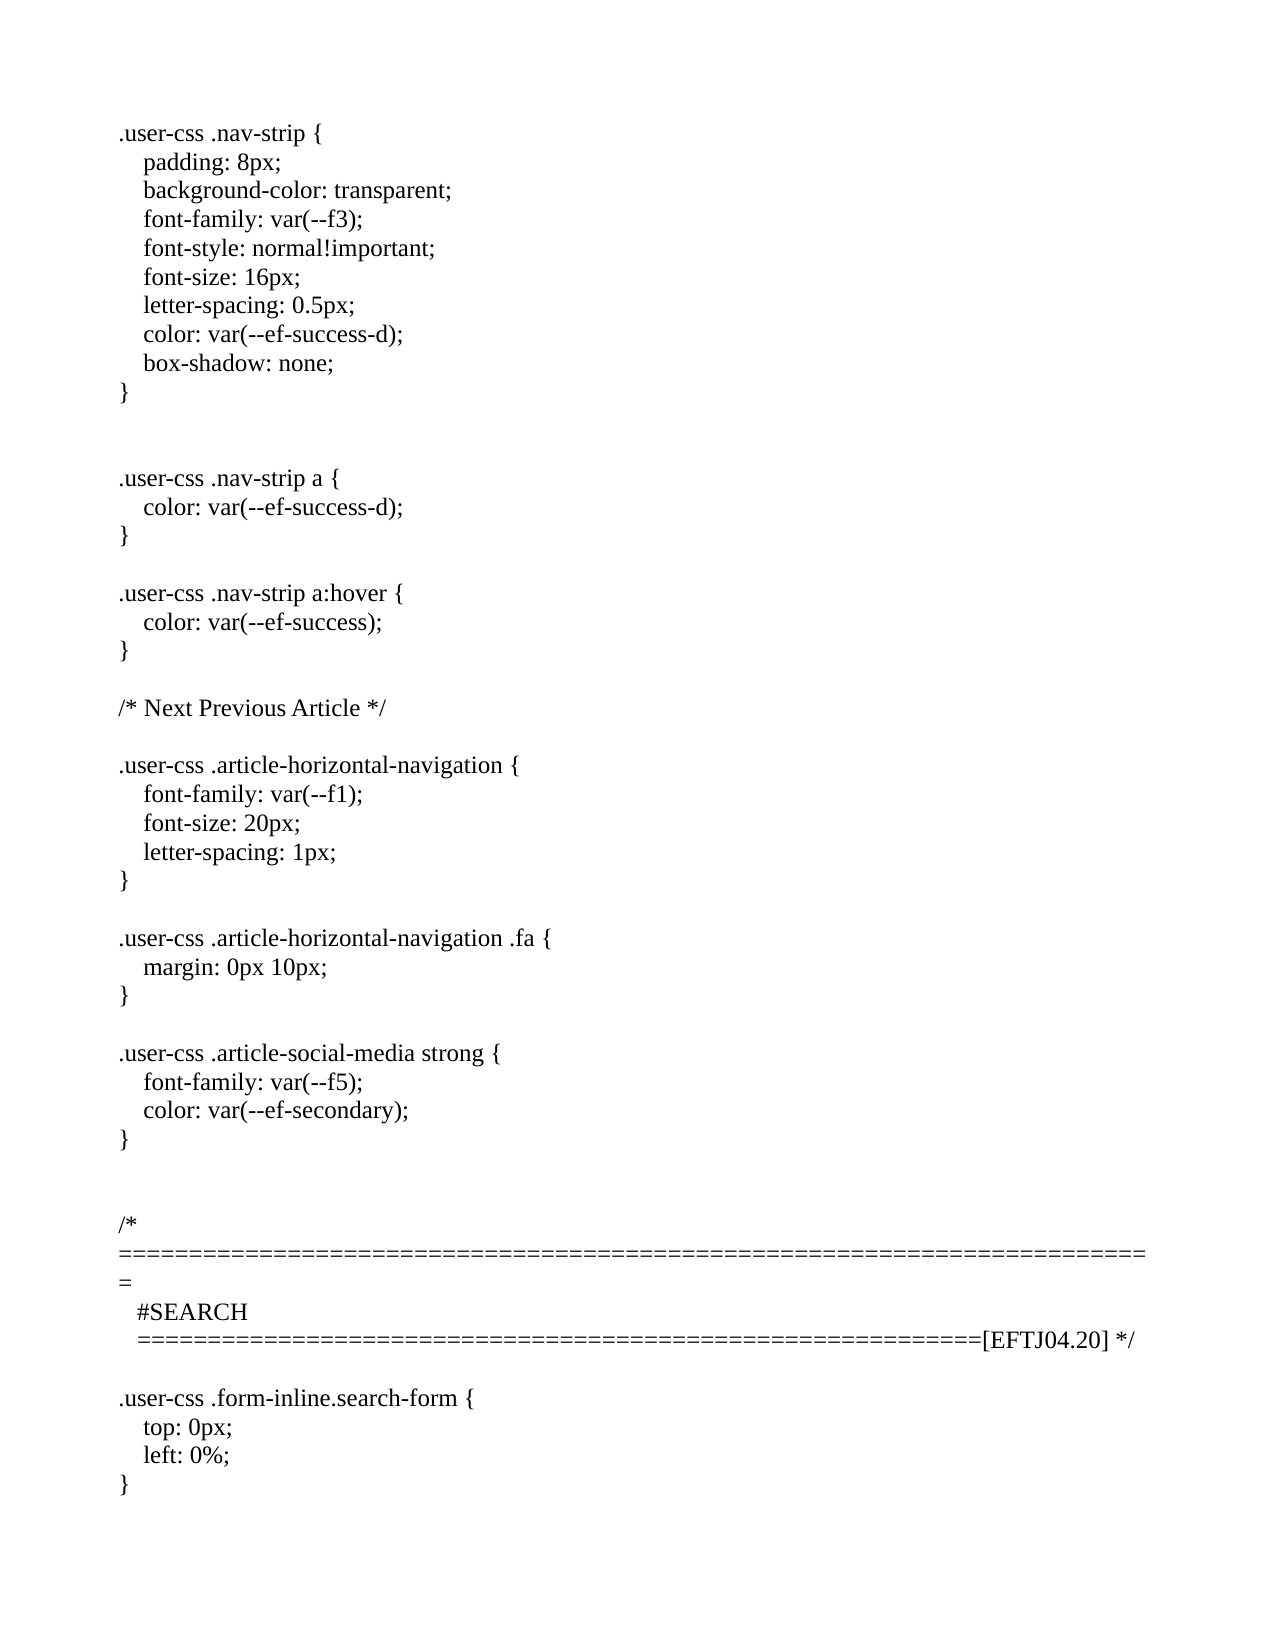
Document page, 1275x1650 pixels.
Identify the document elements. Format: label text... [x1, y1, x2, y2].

text .user-css .article-social-media strong { [118, 1038, 1157, 1067]
text .user-css .nav-strip a { [118, 463, 1157, 492]
text box-shadow: none; [118, 348, 1157, 377]
text } [118, 636, 1157, 664]
text font-size: 20px; [118, 808, 1157, 837]
text letter-spacing: 0.5px; [118, 291, 1157, 319]
text } [118, 866, 1157, 894]
text background-color: transparent; [118, 176, 1157, 204]
text #SEARCH [118, 1297, 1157, 1326]
text } [118, 521, 1157, 549]
text color: var(--ef-success-d); [118, 492, 1157, 521]
text .user-css .nav-strip a:hover { [118, 578, 1157, 607]
text font-family: var(--f1); [118, 779, 1157, 808]
text color: var(--ef-secondary); [118, 1096, 1157, 1124]
text .user-css .article-horizontal-navigation { [118, 751, 1157, 779]
text font-style: normal!important; [118, 233, 1157, 262]
text top: 0px; [118, 1412, 1157, 1441]
text /* ========================================================================== [118, 1211, 1157, 1297]
text ============================================================[EFTJ04.20] */ [118, 1326, 1157, 1354]
text } [118, 377, 1157, 406]
text font-family: var(--f3); [118, 204, 1157, 233]
text left: 0%; [118, 1441, 1157, 1469]
text .user-css .article-horizontal-navigation .fa { [118, 923, 1157, 952]
text margin: 0px 10px; [118, 952, 1157, 981]
text font-family: var(--f5); [118, 1067, 1157, 1096]
text } [118, 1469, 1157, 1498]
text } [118, 981, 1157, 1009]
text color: var(--ef-success); [118, 607, 1157, 636]
text .user-css .nav-strip { [118, 118, 1157, 147]
text color: var(--ef-success-d); [118, 319, 1157, 348]
text font-size: 16px; [118, 262, 1157, 291]
text padding: 8px; [118, 147, 1157, 176]
text letter-spacing: 1px; [118, 837, 1157, 866]
text } [118, 1124, 1157, 1153]
text .user-css .form-inline.search-form { [118, 1383, 1157, 1412]
text /* Next Previous Article */ [118, 693, 1157, 722]
